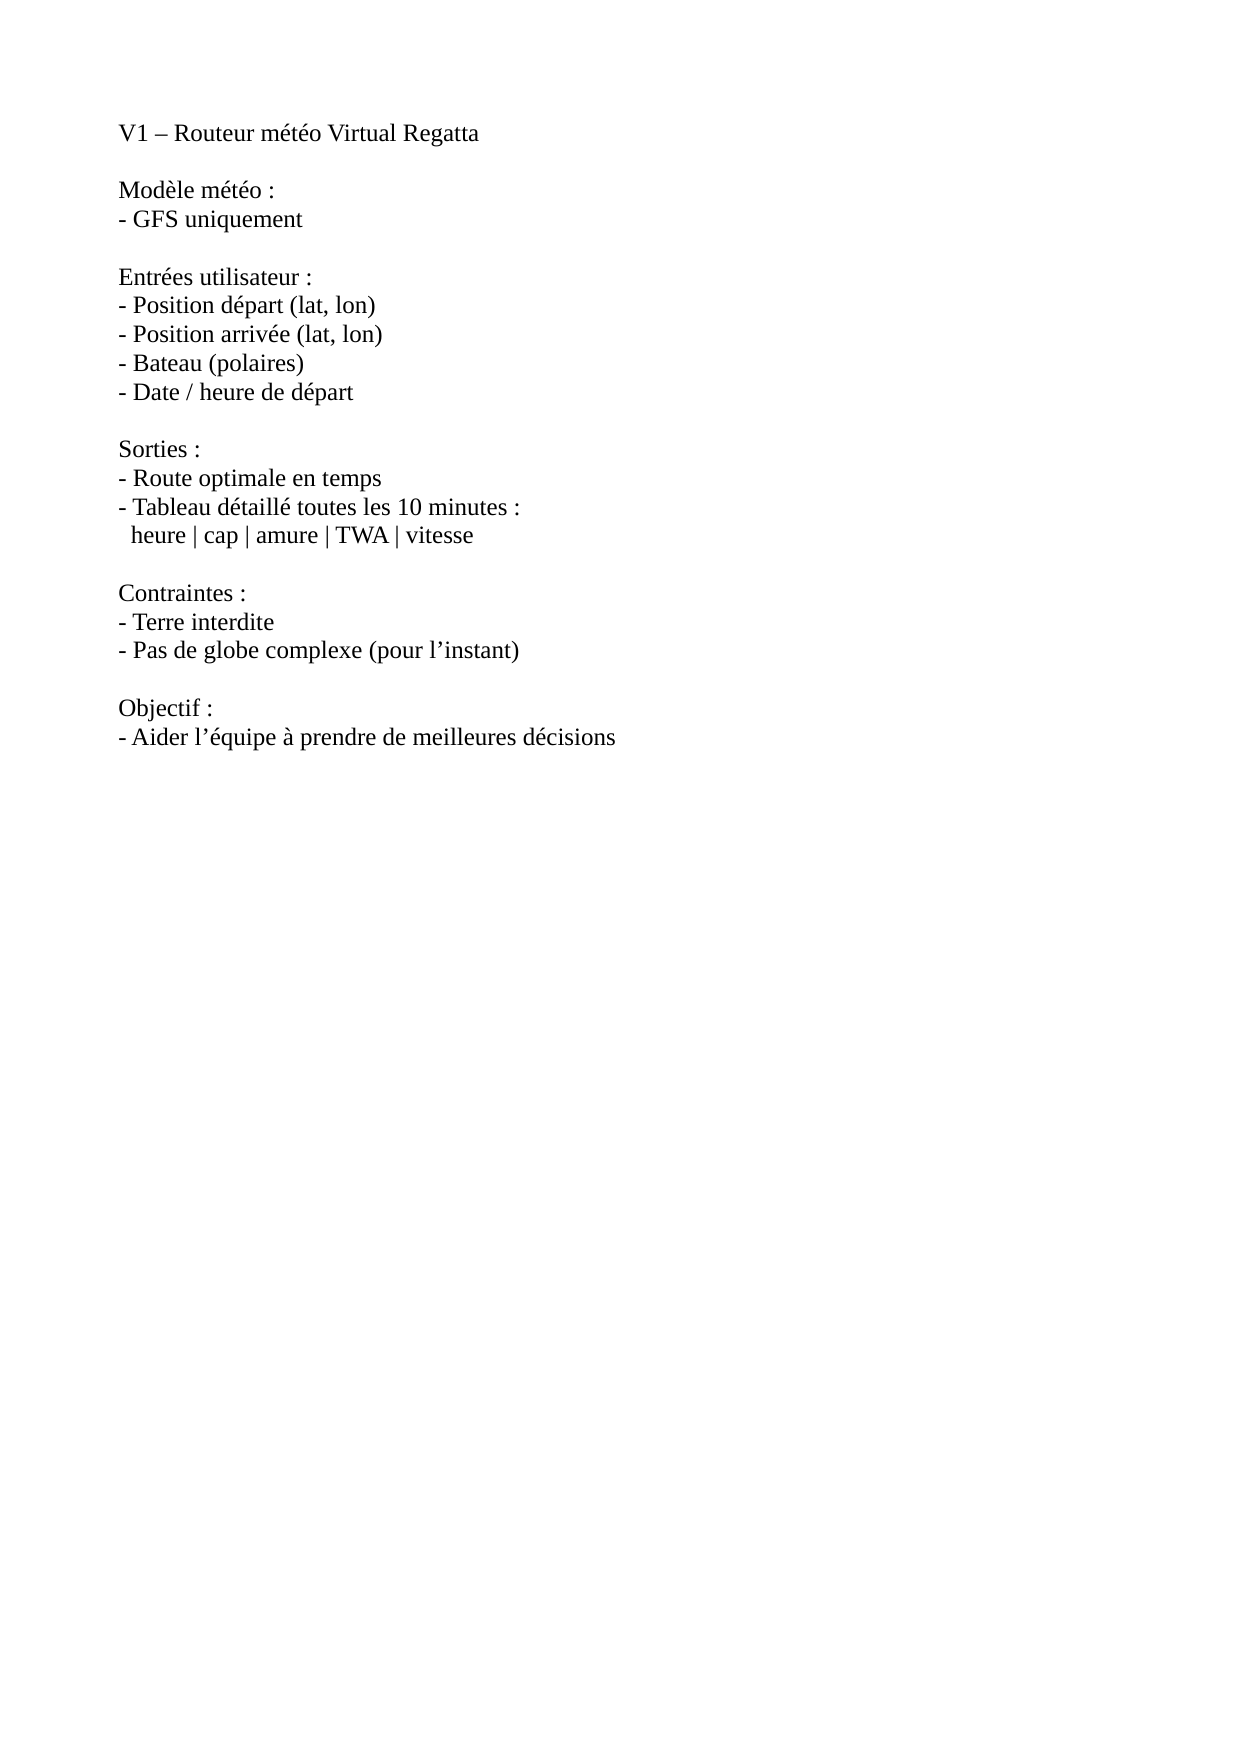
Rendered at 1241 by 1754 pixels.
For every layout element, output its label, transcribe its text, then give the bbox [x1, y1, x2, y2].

text - Pas de globe complexe (pour l’instant) [118, 636, 1122, 664]
text Entrées utilisateur : [118, 262, 1122, 291]
text - Terre interdite [118, 607, 1122, 636]
text - Position départ (lat, lon) [118, 291, 1122, 319]
text - Date / heure de départ [118, 377, 1122, 406]
text - Position arrivée (lat, lon) [118, 319, 1122, 348]
text Modèle météo : [118, 176, 1122, 204]
text Contraintes : [118, 578, 1122, 607]
text heure | cap | amure | TWA | vitesse [118, 521, 1122, 549]
text Objectif : [118, 693, 1122, 722]
text - Tableau détaillé toutes les 10 minutes : [118, 492, 1122, 521]
text - Aider l’équipe à prendre de meilleures décisions [118, 722, 1122, 751]
text - Route optimale en temps [118, 463, 1122, 492]
text - GFS uniquement [118, 204, 1122, 233]
text - Bateau (polaires) [118, 348, 1122, 377]
text Sorties : [118, 434, 1122, 463]
text V1 – Routeur météo Virtual Regatta [118, 118, 1122, 147]
